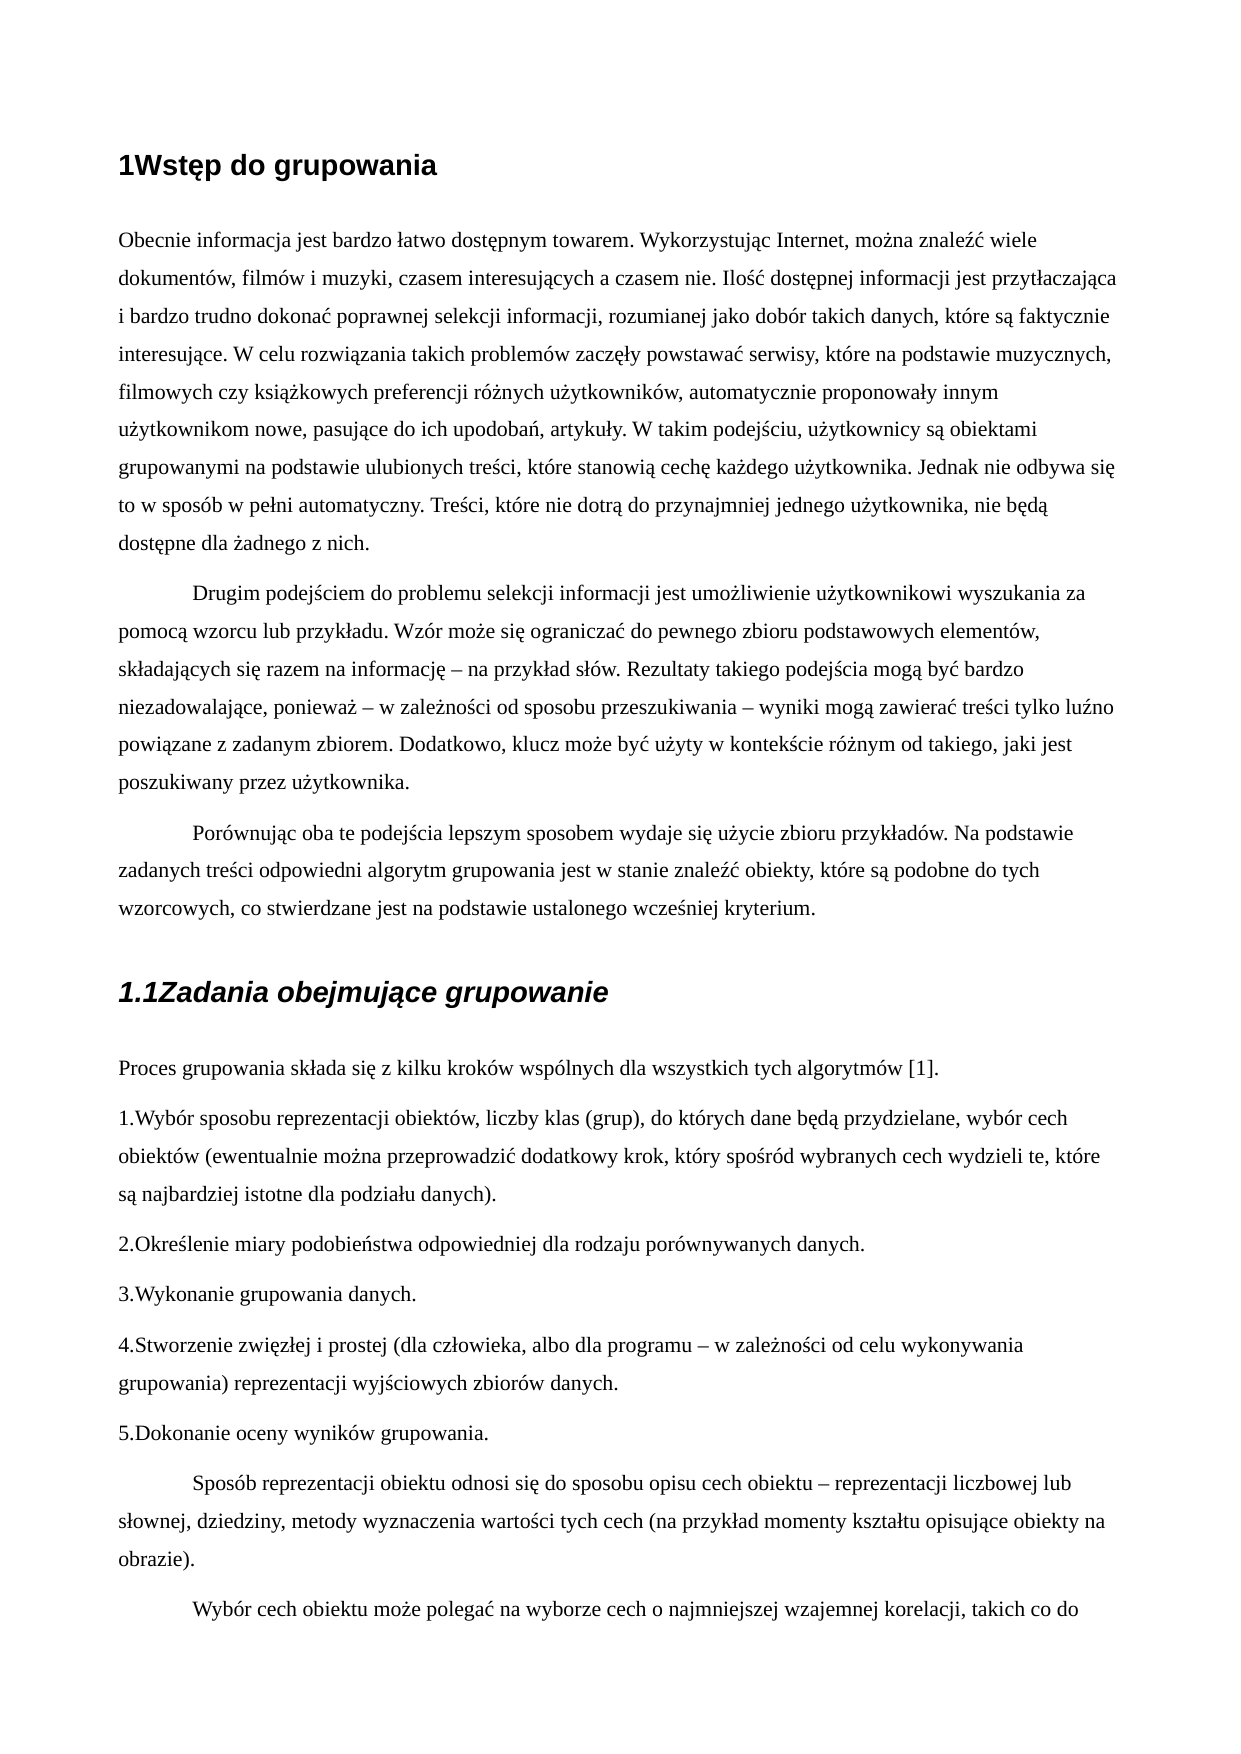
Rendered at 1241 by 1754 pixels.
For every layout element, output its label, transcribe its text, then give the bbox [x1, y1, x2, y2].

list Wybór sposobu reprezentacji obiektów, liczby klas (grup), do których dane będą przydzielane, wybór cech obiektów (ewentualnie można przeprowadzić dodatkowy krok, który spośród wybranych cech wydzieli te, które są najbardziej istotne dla podziału danych). [118, 1105, 1122, 1206]
list Dokonanie oceny wyników grupowania. [118, 1420, 1122, 1445]
text Sposób reprezentacji obiektu odnosi się do sposobu opisu cech obiektu – reprezentacji liczbowej lub słownej, dziedziny, metody wyznaczenia wartości tych cech (na przykład momenty kształtu opisujące obiekty na obrazie). [118, 1470, 1122, 1571]
text Porównując oba te podejścia lepszym sposobem wydaje się użycie zbioru przykładów. Na podstawie zadanych treści odpowiedni algorytm grupowania jest w stanie znaleźć obiekty, które są podobne do tych wzorcowych, co stwierdzane jest na podstawie ustalonego wcześniej kryterium. [118, 819, 1122, 920]
text Drugim podejściem do problemu selekcji informacji jest umożliwienie użytkownikowi wyszukania za pomocą wzorcu lub przykładu. Wzór może się ograniczać do pewnego zbioru podstawowych elementów, składających się razem na informację – na przykład słów. Rezultaty takiego podejścia mogą być bardzo niezadowalające, ponieważ – w zależności od sposobu przeszukiwania – wyniki mogą zawierać treści tylko luźno powiązane z zadanym zbiorem. Dodatkowo, klucz może być użyty w kontekście różnym od takiego, jaki jest poszukiwany przez użytkownika. [118, 580, 1122, 794]
text Proces grupowania składa się z kilku kroków wspólnych dla wszystkich tych algorytmów [1]. [118, 1055, 1122, 1080]
list Stworzenie zwięzłej i prostej (dla człowieka, albo dla programu – w zależności od celu wykonywania grupowania) reprezentacji wyjściowych zbiorów danych. [118, 1332, 1122, 1395]
list Wykonanie grupowania danych. [118, 1281, 1122, 1307]
text Obecnie informacja jest bardzo łatwo dostępnym towarem. Wykorzystując Internet, można znaleźć wiele dokumentów, filmów i muzyki, czasem interesujących a czasem nie. Ilość dostępnej informacji jest przytłaczająca i bardzo trudno dokonać poprawnej selekcji informacji, rozumianej jako dobór takich danych, które są faktycznie interesujące. W celu rozwiązania takich problemów zaczęły powstawać serwisy, które na podstawie muzycznych, filmowych czy książkowych preferencji różnych użytkowników, automatycznie proponowały innym użytkownikom nowe, pasujące do ich upodobań, artykuły. W takim podejściu, użytkownicy są obiektami grupowanymi na podstawie ulubionych treści, które stanowią cechę każdego użytkownika. Jednak nie odbywa się to w sposób w pełni automatyczny. Treści, które nie dotrą do przynajmniej jednego użytkownika, nie będą dostępne dla żadnego z nich. [118, 227, 1122, 555]
text Wybór cech obiektu może polegać na wyborze cech o najmniejszej wzajemnej korelacji, takich co do [118, 1596, 1122, 1621]
list Określenie miary podobieństwa odpowiedniej dla rodzaju porównywanych danych. [118, 1231, 1122, 1256]
subtitle Wstęp do grupowania [118, 148, 1122, 181]
subtitle Zadania obejmujące grupowanie [118, 975, 1122, 1008]
